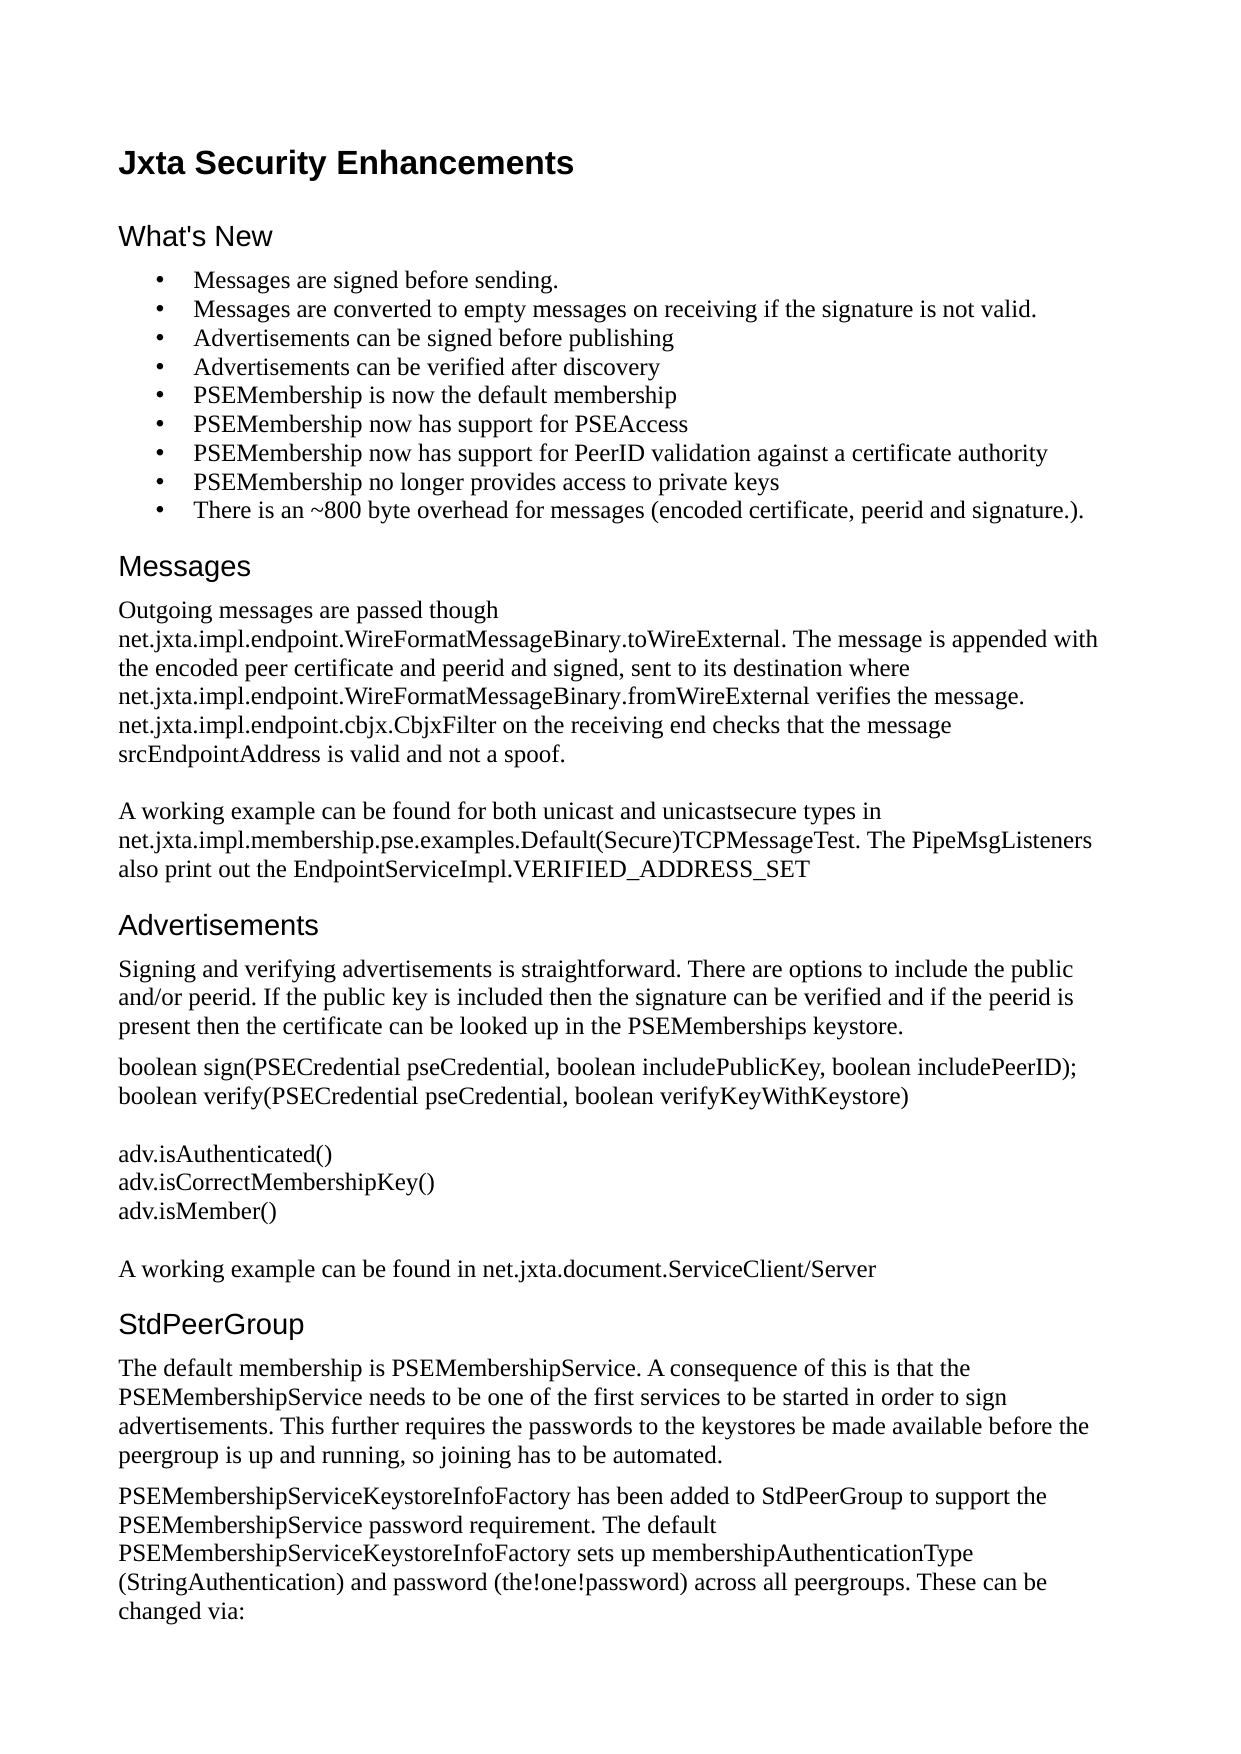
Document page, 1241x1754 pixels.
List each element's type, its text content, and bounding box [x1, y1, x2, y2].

text adv.isCorrectMembershipKey() [118, 1167, 1122, 1196]
subtitle What's New [118, 219, 1122, 253]
text A working example can be found for both unicast and unicastsecure types in net.jxta.impl.membership.pse.examples.Default(Secure)TCPMessageTest. The PipeMsgListeners also print out the EndpointServiceImpl.VERIFIED_ADDRESS_SET [118, 796, 1122, 883]
text Signing and verifying advertisements is straightforward. There are options to include the public and/or peerid. If the public key is included then the signature can be verified and if the peerid is present then the certificate can be looked up in the PSEMemberships keystore. [118, 954, 1122, 1040]
subtitle StdPeerGroup [118, 1307, 1122, 1341]
list Messages are signed before sending. [156, 265, 1122, 294]
subtitle Jxta Security Enhancements [118, 143, 1122, 182]
list PSEMembership no longer provides access to private keys [156, 467, 1122, 495]
text The default membership is PSEMembershipService. A consequence of this is that the PSEMembershipService needs to be one of the first services to be started in order to sign advertisements. This further requires the passwords to the keystores be made available before the peergroup is up and running, so joining has to be automated. [118, 1353, 1122, 1468]
list Advertisements can be signed before publishing [156, 323, 1122, 352]
list There is an ~800 byte overhead for messages (encoded certificate, peerid and signature.). [156, 495, 1122, 524]
list PSEMembership now has support for PSEAccess [156, 409, 1122, 438]
list Advertisements can be verified after discovery [156, 352, 1122, 380]
text A working example can be found in net.jxta.document.ServiceClient/Server [118, 1254, 1122, 1282]
text boolean sign(PSECredential pseCredential, boolean includePublicKey, boolean includePeerID); [118, 1052, 1122, 1081]
list Messages are converted to empty messages on receiving if the signature is not valid. [156, 294, 1122, 323]
text boolean verify(PSECredential pseCredential, boolean verifyKeyWithKeystore) [118, 1081, 1122, 1110]
text adv.isAuthenticated() [118, 1139, 1122, 1167]
text Outgoing messages are passed though net.jxta.impl.endpoint.WireFormatMessageBinary.toWireExternal. The message is appended with the encoded peer certificate and peerid and signed, sent to its destination where net.jxta.impl.endpoint.WireFormatMessageBinary.fromWireExternal verifies the message. net.jxta.impl.endpoint.cbjx.CbjxFilter on the receiving end checks that the message srcEndpointAddress is valid and not a spoof. [118, 595, 1122, 768]
text adv.isMember() [118, 1196, 1122, 1225]
subtitle Messages [118, 549, 1122, 583]
list PSEMembership now has support for PeerID validation against a certificate authority [156, 438, 1122, 467]
text PSEMembershipServiceKeystoreInfoFactory has been added to StdPeerGroup to support the PSEMembershipService password requirement. The default PSEMembershipServiceKeystoreInfoFactory sets up membershipAuthenticationType (StringAuthentication) and password (the!one!password) across all peergroups. These can be changed via: [118, 1481, 1122, 1625]
subtitle Advertisements [118, 908, 1122, 941]
list PSEMembership is now the default membership [156, 380, 1122, 409]
